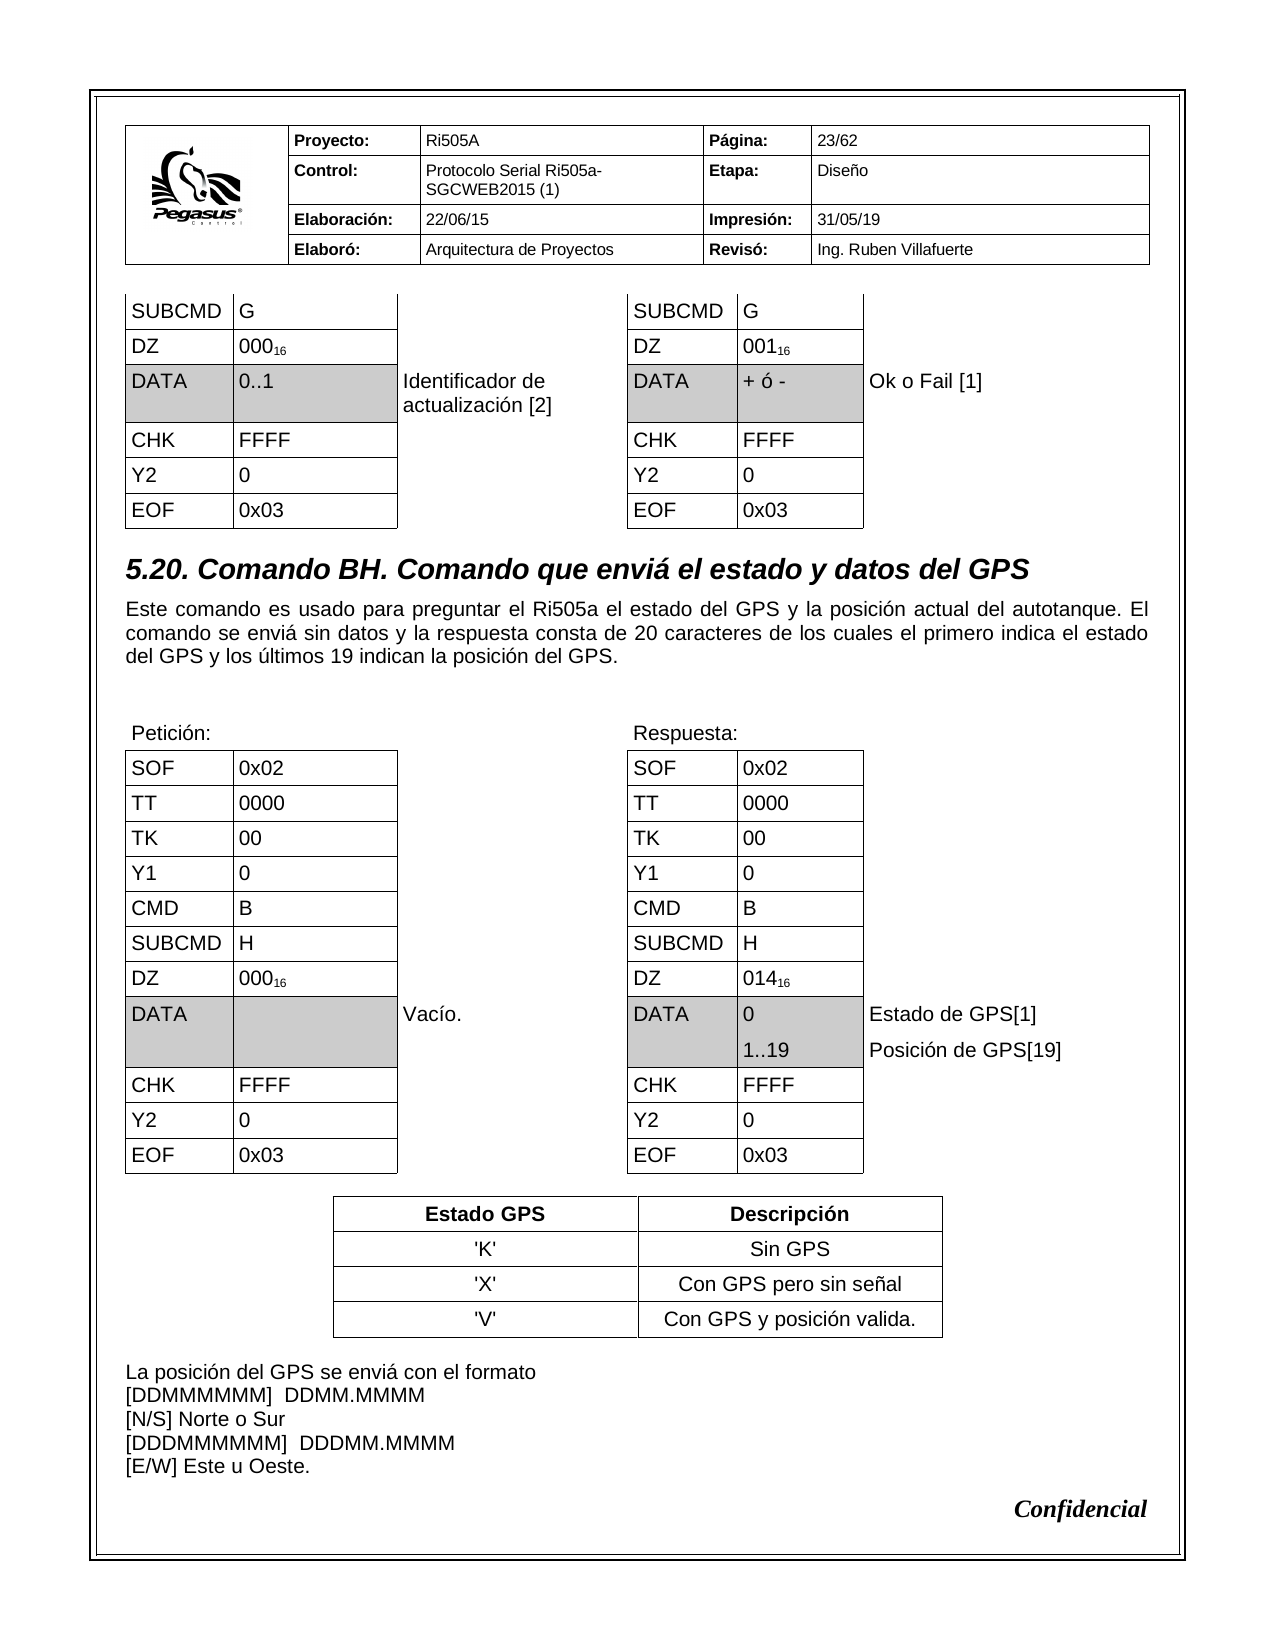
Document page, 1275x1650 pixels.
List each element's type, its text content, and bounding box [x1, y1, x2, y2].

table_cell [398, 294, 627, 329]
table_cell TK [126, 822, 233, 856]
text [E/W] Este u Oeste. [125, 1454, 1149, 1478]
table_cell CHK [126, 423, 233, 457]
text [N/S] Norte o Sur [125, 1407, 1149, 1431]
table_cell DATA [628, 997, 737, 1067]
table_cell [398, 493, 627, 528]
table_cell 0000 [234, 786, 397, 821]
table_cell H [738, 927, 863, 961]
text [DDDMMMMMM] DDDMM.MMMM [125, 1431, 1149, 1454]
table_cell 0 [234, 857, 397, 891]
table_cell 01416 [738, 962, 863, 996]
table_cell 0 [738, 458, 863, 493]
table_cell SUBCMD [628, 294, 737, 329]
table_cell FFFF [234, 423, 397, 457]
text [DDMMMMMM] DDMM.MMMM [125, 1384, 1149, 1407]
subtitle 5.20. Comando BH. Comando que enviá el estado y datos del GPS [125, 553, 1149, 585]
table_cell [864, 821, 1150, 856]
table_cell Sin GPS [639, 1232, 942, 1266]
table_cell 0x03 [738, 1139, 863, 1173]
table_cell [398, 458, 627, 493]
table_cell 0 [234, 458, 397, 493]
table_cell FFFF [738, 423, 863, 457]
table_cell TK [628, 822, 737, 856]
table_cell Con GPS y posición valida. [639, 1302, 942, 1337]
table_cell [864, 493, 1150, 528]
table_cell 0 1..19 [738, 997, 863, 1067]
table_cell CMD [628, 892, 737, 926]
table_cell 00016 [234, 962, 397, 996]
table_cell [398, 786, 627, 821]
table_cell [864, 423, 1150, 457]
table_cell [398, 329, 627, 364]
table_cell [398, 750, 627, 786]
table_cell 0 [738, 1103, 863, 1138]
table_cell 0000 [738, 786, 863, 821]
table_cell SUBCMD [628, 927, 737, 961]
table_header Estado GPS [334, 1197, 637, 1231]
table_cell [398, 821, 627, 856]
table_cell [864, 294, 1150, 329]
table_cell DZ [126, 962, 233, 996]
table_cell EOF [628, 1139, 737, 1173]
table_cell [398, 926, 627, 961]
table_cell DZ [628, 962, 737, 996]
table_cell [864, 961, 1150, 996]
table_header Descripción [639, 1197, 942, 1231]
table_cell Y1 [628, 857, 737, 891]
table_cell DATA [126, 365, 233, 422]
table_cell 0x03 [234, 1139, 397, 1173]
table_cell DATA [126, 997, 233, 1067]
table_cell 00 [234, 822, 397, 856]
table_cell Vacío. [398, 996, 627, 1067]
table_cell TT [628, 786, 737, 821]
table_cell [398, 1103, 627, 1138]
table_cell Con GPS pero sin señal [639, 1267, 942, 1301]
table_cell 'V' [334, 1302, 637, 1337]
table_cell DZ [126, 330, 233, 364]
table_cell 0x02 [738, 751, 863, 785]
table_cell [864, 329, 1150, 364]
table_cell 00016 [234, 330, 397, 364]
table_cell [864, 856, 1150, 891]
table_cell Y2 [628, 458, 737, 493]
table_cell 'X' [334, 1267, 637, 1301]
text La posición del GPS se enviá con el formato [125, 1360, 1149, 1384]
table_cell [398, 1068, 627, 1102]
table_cell Y1 [126, 857, 233, 891]
table_cell EOF [628, 494, 737, 528]
table_cell SUBCMD [126, 294, 233, 329]
table_cell G [234, 294, 397, 329]
table_cell [864, 750, 1150, 786]
table_header Petición: [125, 715, 627, 750]
table_cell [398, 423, 627, 457]
table_cell Y2 [126, 458, 233, 493]
table_cell TT [126, 786, 233, 821]
table_cell CHK [628, 423, 737, 457]
table_cell [864, 1138, 1150, 1173]
table_cell [864, 891, 1150, 926]
table_cell 0x03 [738, 494, 863, 528]
table_cell Y2 [126, 1103, 233, 1138]
table_cell [864, 926, 1150, 961]
table_cell [398, 856, 627, 891]
table_cell EOF [126, 1139, 233, 1173]
table_cell 0x03 [234, 494, 397, 528]
table_cell 0x02 [234, 751, 397, 785]
table_cell FFFF [234, 1068, 397, 1102]
table_cell CHK [126, 1068, 233, 1102]
table_cell H [234, 927, 397, 961]
table_cell 0 [234, 1103, 397, 1138]
table_cell 00 [738, 822, 863, 856]
table_cell EOF [126, 494, 233, 528]
table_header Respuesta: [627, 715, 1150, 750]
text Este comando es usado para preguntar el Ri505a el estado del GPS y la posición actual del autotanque. El comando se enviá sin datos y la respuesta consta de 20 caracteres de los cuales el primero indica el estado del GPS y los últimos 19 indican la posición del GPS. [125, 598, 1149, 668]
table_cell SUBCMD [126, 927, 233, 961]
table_cell CMD [126, 892, 233, 926]
table_cell Estado de GPS[1] Posición de GPS[19] [864, 996, 1150, 1067]
table_cell DZ [628, 330, 737, 364]
table_cell Ok o Fail [1] [864, 364, 1150, 422]
table_cell [398, 961, 627, 996]
table_cell 0..1 [234, 365, 397, 422]
table_cell [864, 1068, 1150, 1102]
table_cell + ó - [738, 365, 863, 422]
table_cell 'K' [334, 1232, 637, 1266]
table_cell FFFF [738, 1068, 863, 1102]
table_cell B [738, 892, 863, 926]
table_cell B [234, 892, 397, 926]
table_cell G [738, 294, 863, 329]
table_cell 0 [738, 857, 863, 891]
table_cell [398, 891, 627, 926]
table_cell SOF [126, 751, 233, 785]
table_cell [864, 1103, 1150, 1138]
table_cell Y2 [628, 1103, 737, 1138]
table_cell 00116 [738, 330, 863, 364]
table_cell SOF [628, 751, 737, 785]
table_cell [864, 786, 1150, 821]
table_cell [398, 1138, 627, 1173]
table_cell [864, 458, 1150, 493]
table_cell CHK [628, 1068, 737, 1102]
picture [142, 137, 253, 232]
table_cell Identificador de actualización [2] [398, 364, 627, 422]
table_cell DATA [628, 365, 737, 422]
table_cell [234, 997, 397, 1067]
